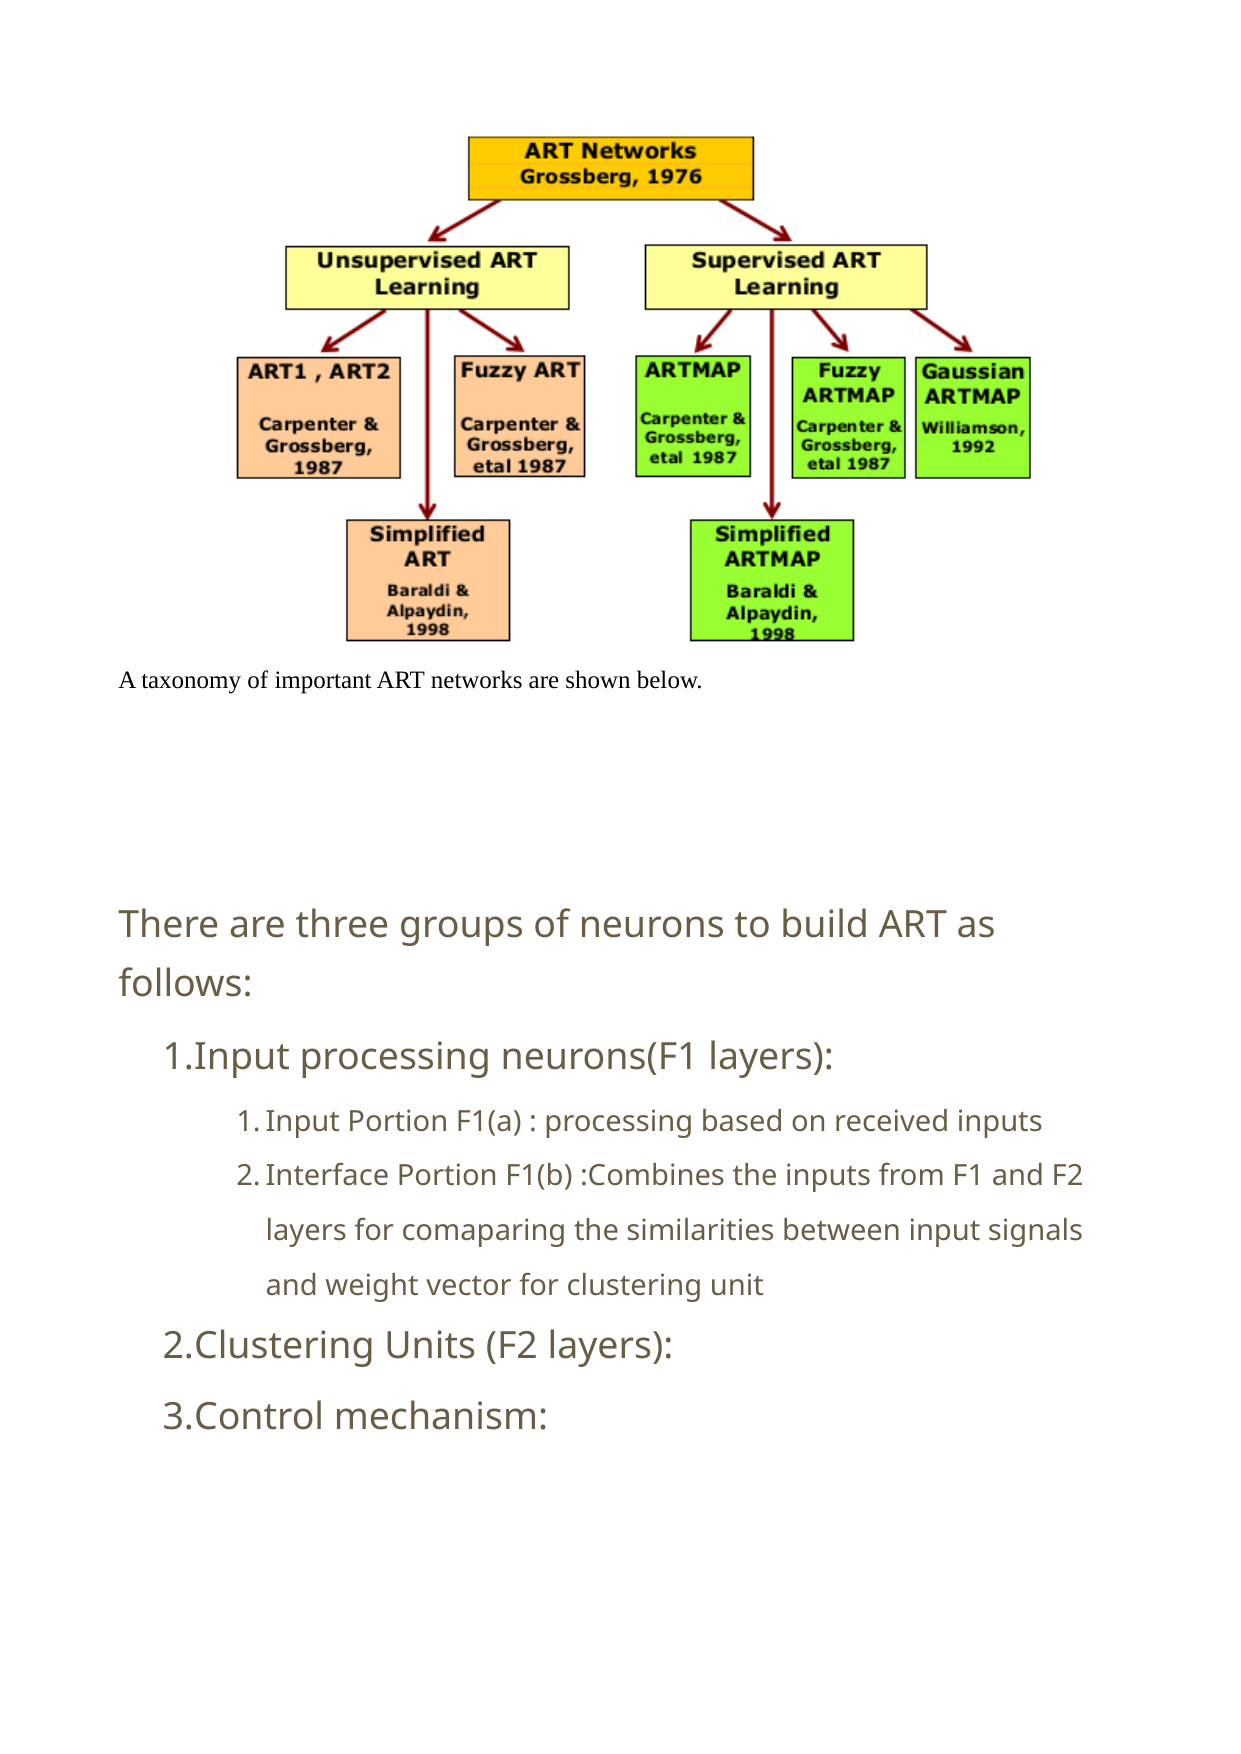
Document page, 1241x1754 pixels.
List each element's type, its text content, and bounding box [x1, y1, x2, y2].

list Input Portion F1(a) : processing based on received inputs [236, 1100, 1122, 1140]
list Clustering Units (F2 layers): [162, 1319, 1122, 1370]
list Control mechanism: [162, 1389, 1122, 1440]
picture [198, 118, 1042, 665]
text A taxonomy of important ART networks are shown below. [118, 118, 1122, 694]
list Interface Portion F1(b) :Combines the inputs from F1 and F2 layers for comaparing the similarities between input signals and weight vector for clustering unit [236, 1155, 1122, 1304]
text There are three groups of neurons to build ART as follows: [118, 898, 1122, 1007]
list Input processing neurons(F1 layers): [162, 1029, 1122, 1081]
